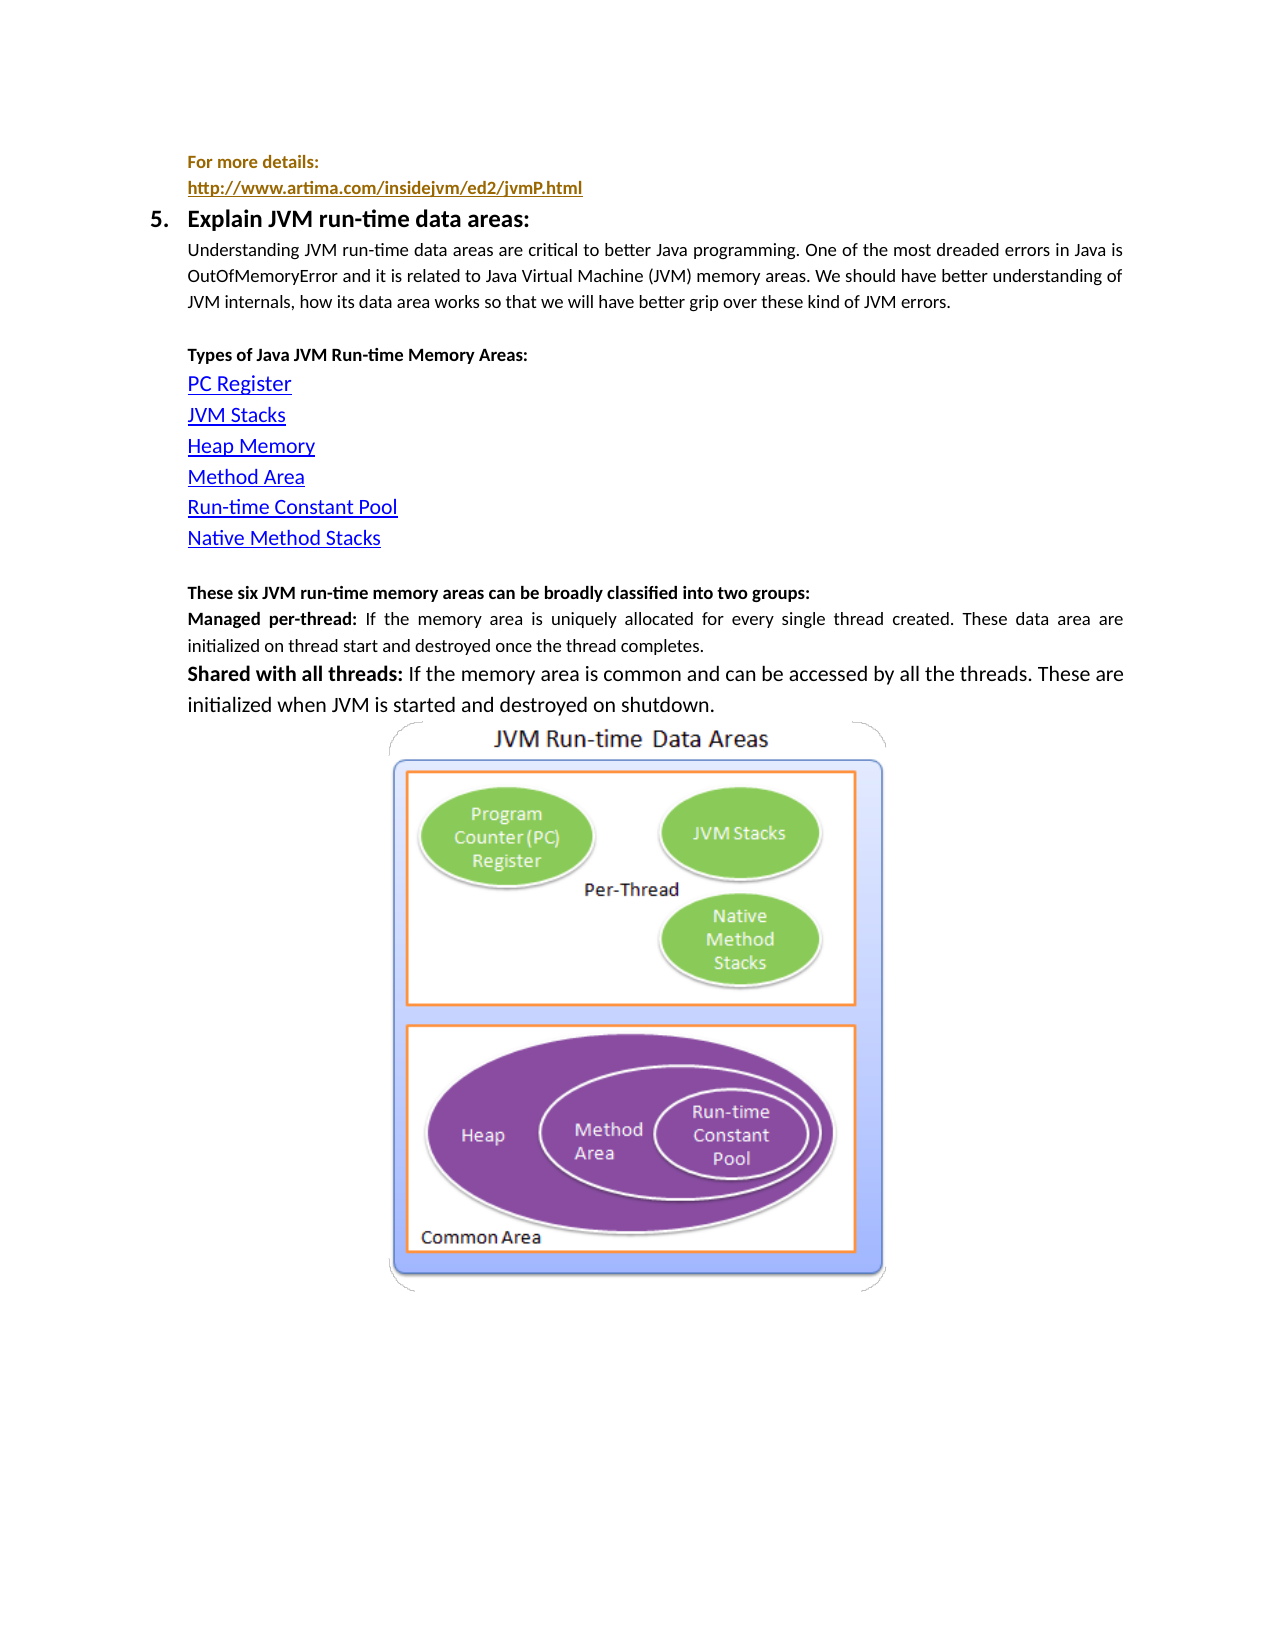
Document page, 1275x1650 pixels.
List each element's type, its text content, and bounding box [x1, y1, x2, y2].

list Shared with all threads: If the memory area is common and can be accessed by all the threads. These are initialized when JVM is started and destroyed on shutdown. [150, 660, 1125, 717]
list Explain JVM run-time data areas: [150, 203, 1125, 233]
list Native Method Stacks [150, 524, 1125, 551]
list Heap Memory [150, 432, 1125, 459]
list Understanding JVM run-time data areas are critical to better Java programming. One of the most dreaded errors in Java is OutOfMemoryError and it is related to Java Virtual Machine (JVM) memory areas. We should have better understanding of JVM internals, how its data area works so that we will have better grip over these kind of JVM errors. [150, 238, 1125, 313]
list Managed per-thread: If the memory area is uniquely allocated for every single thread created. These data area are initialized on thread start and destroyed once the thread completes. [150, 607, 1125, 657]
list JVM Stacks [150, 402, 1125, 428]
list These six JVM run-time memory areas can be broadly classified into two groups: [150, 581, 1125, 604]
list http://www.artima.com/insidejvm/ed2/jvmP.html [150, 176, 1125, 199]
list Method Area [150, 463, 1125, 489]
list Types of Java JVM Run-time Memory Areas: [150, 343, 1125, 366]
list Run-time Constant Pool [150, 493, 1125, 520]
list PC Register [150, 369, 1125, 397]
picture [388, 721, 887, 1292]
list For more details: [150, 150, 1125, 173]
